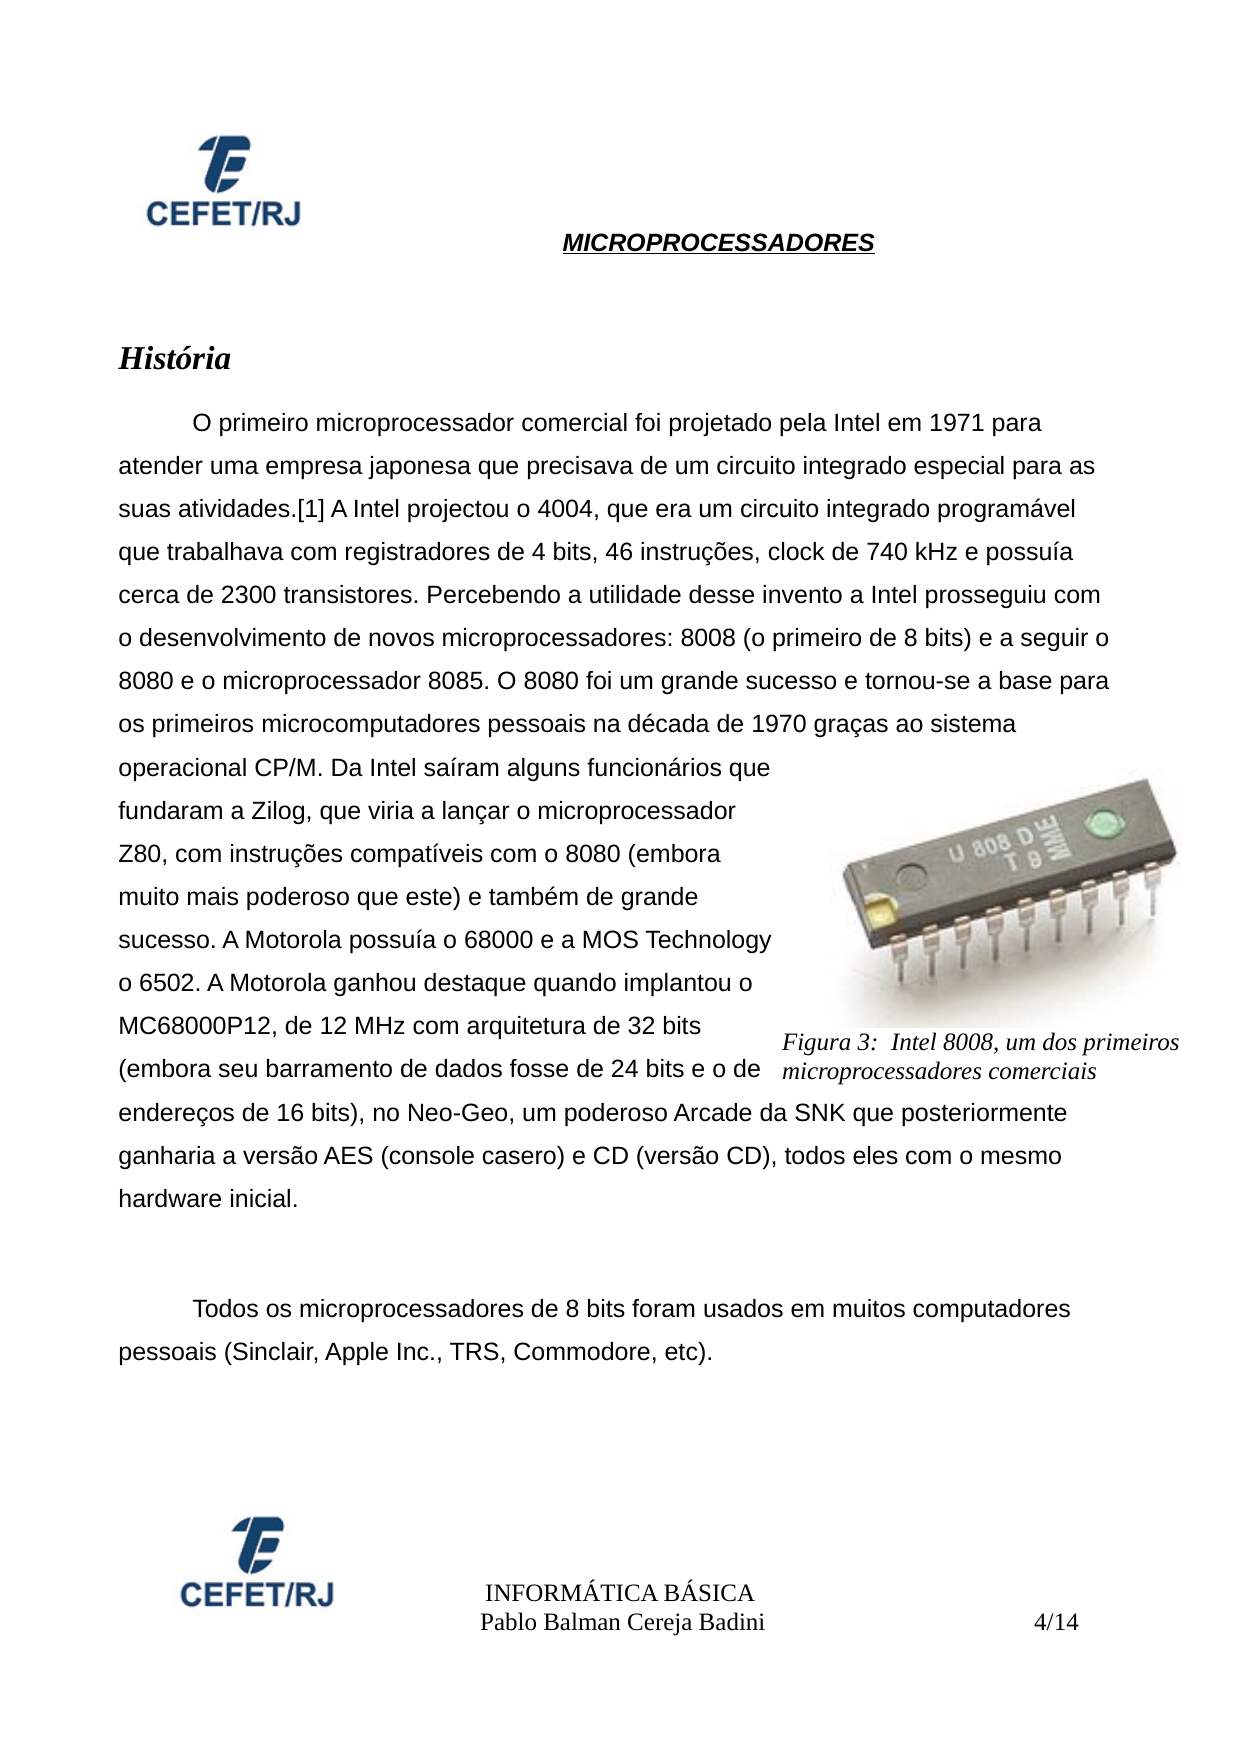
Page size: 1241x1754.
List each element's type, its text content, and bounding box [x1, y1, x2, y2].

text História [118, 338, 1122, 376]
text Figura 3: Intel 8008, um dos primeiros microprocessadores comerciais [782, 1028, 1240, 1085]
text Todos os microprocessadores de 8 bits foram usados em muitos computadores pessoais (Sinclair, Apple Inc., TRS, Commodore, etc). [118, 1294, 1122, 1366]
text O primeiro microprocessador comercial foi projetado pela Intel em 1971 para atender uma empresa japonesa que precisava de um circuito integrado especial para as suas atividades.[1] A Intel projectou o 4004, que era um circuito integrado programável que trabalhava com registradores de 4 bits, 46 instruções, clock de 740 kHz e possuía cerca de 2300 transistores. Percebendo a utilidade desse invento a Intel prosseguiu com o desenvolvimento de novos microprocessadores: 8008 (o primeiro de 8 bits) e a seguir o 8080 e o microprocessador 8085. O 8080 foi um grande sucesso e tornou-se a base para os primeiros microcomputadores pessoais na década de 1970 graças ao sistema operacional CP/M. Da Intel saíram alguns funcionários que fundaram a Zilog, que viria a lançar o microprocessador Z80, com instruções compatíveis com o 8080 (embora muito mais poderoso que este) e também de grande sucesso. A Motorola possuía o 68000 e a MOS Technology o 6502. A Motorola ganhou destaque quando implantou o MC68000P12, de 12 MHz com arquitetura de 32 bits (embora seu barramento de dados fosse de 24 bits e o de endereços de 16 bits), no Neo-Geo, um poderoso Arcade da SNK que posteriormente ganharia a versão AES (console casero) e CD (versão CD), todos eles com o mesmo hardware inicial. [118, 407, 1240, 1212]
picture [163, 1505, 351, 1619]
text MICROPROCESSADORES [118, 228, 1122, 257]
picture [781, 752, 1241, 1028]
picture [129, 125, 318, 238]
